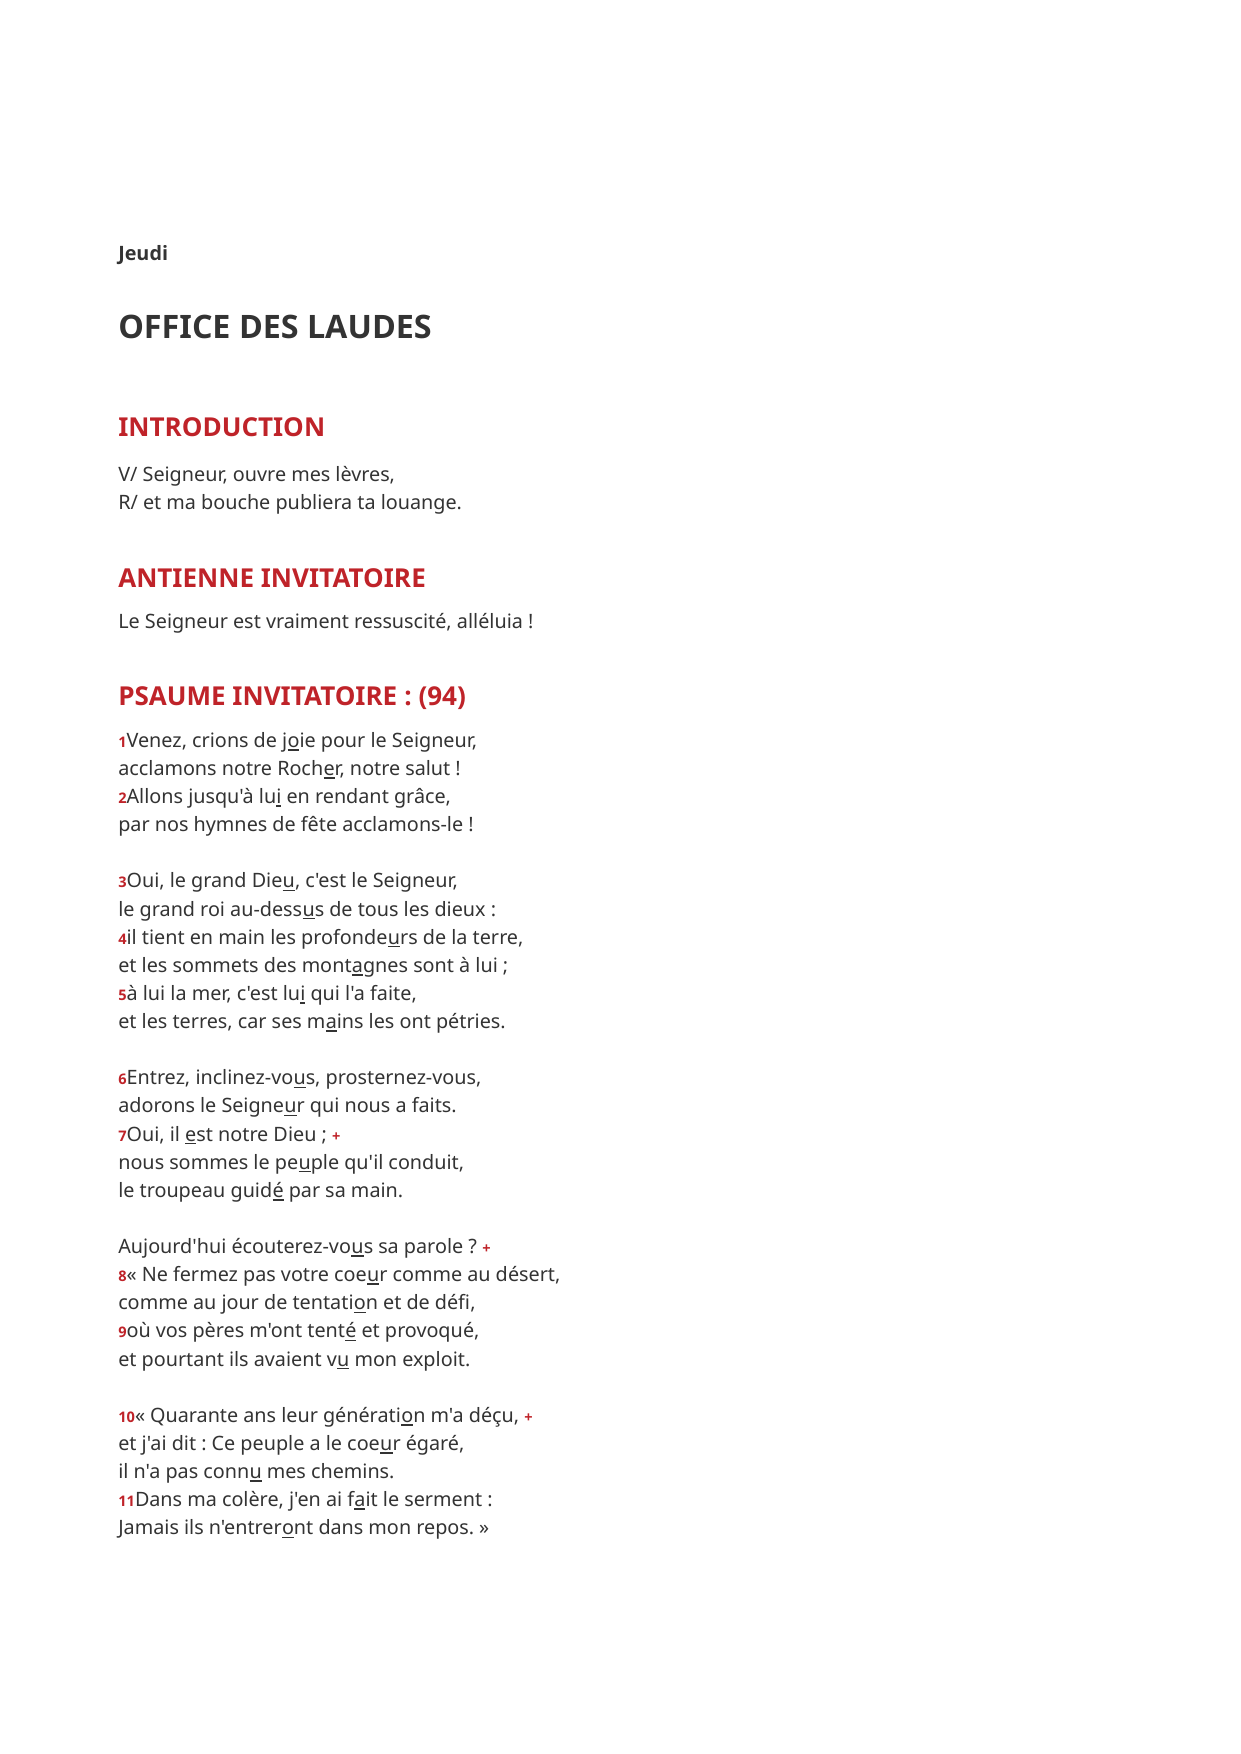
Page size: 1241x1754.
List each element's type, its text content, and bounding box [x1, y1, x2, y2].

text Le Seigneur est vraiment ressuscité, alléluia ! [118, 606, 1122, 634]
text 1Venez, crions de joie pour le Seigneur, acclamons notre Rocher, notre salut ! 2Allons jusqu'à lui en rendant grâce, par nos hymnes de fête acclamons-le ! 3Oui, le grand Dieu, c'est le Seigneur, le grand roi au-dessus de tous les dieux : 4il tient en main les profondeurs de la terre, et les sommets des montagnes sont à lui ; 5à lui la mer, c'est lui qui l'a faite, et les terres, car ses mains les ont pétries. 6Entrez, inclinez-vous, prosternez-vous, adorons le Seigneur qui nous a faits. 7Oui, il est notre Dieu ; + nous sommes le peuple qu'il conduit, le troupeau guidé par sa main. Aujourd'hui écouterez-vous sa parole ? + 8« Ne fermez pas votre coeur comme au désert, comme au jour de tentation et de défi, 9où vos pères m'ont tenté et provoqué, et pourtant ils avaient vu mon exploit. 10« Quarante ans leur génération m'a déçu, + et j'ai dit : Ce peuple a le coeur égaré, il n'a pas connu mes chemins. 11Dans ma colère, j'en ai fait le serment : Jamais ils n'entreront dans mon repos. » [118, 725, 1119, 1541]
subtitle PSAUME INVITATOIRE : (94) [118, 678, 1122, 713]
subtitle INTRODUCTION [118, 408, 1122, 444]
subtitle ANTIENNE INVITATOIRE [118, 559, 1122, 595]
text V/ Seigneur, ouvre mes lèvres, R/ et ma bouche publiera ta louange. [118, 459, 1122, 516]
text Jeudi [118, 239, 1122, 266]
subtitle OFFICE DES LAUDES [118, 304, 1122, 348]
